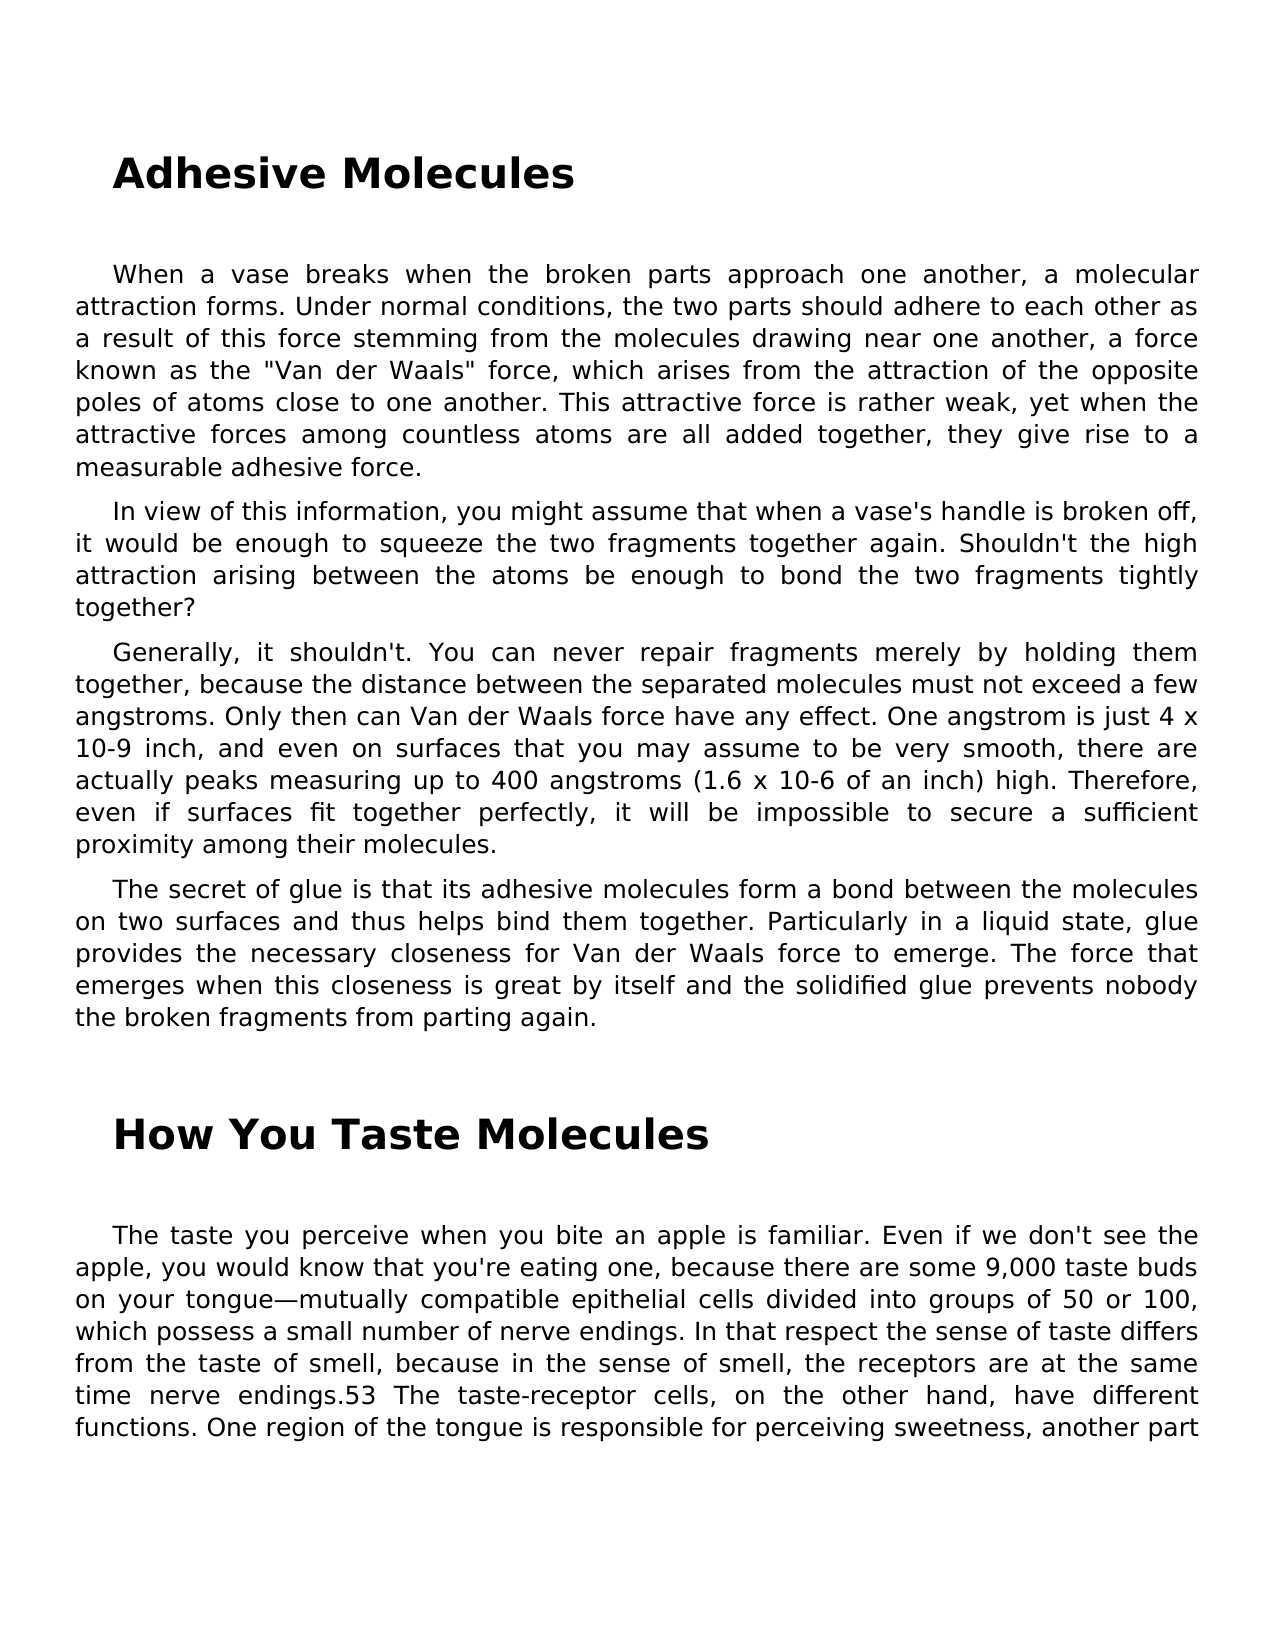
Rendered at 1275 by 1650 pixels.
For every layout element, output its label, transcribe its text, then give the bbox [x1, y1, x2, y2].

text The taste you perceive when you bite an apple is familiar. Even if we don't see the apple, you would know that you're eating one, because there are some 9,000 taste buds on your tongue—mutually compatible epithelial cells divided into groups of 50 or 100, which possess a small number of nerve endings. In that respect the sense of taste differs from the taste of smell, because in the sense of smell, the receptors are at the same time nerve endings.53 The taste-receptor cells, on the other hand, have different functions. One region of the tongue is responsible for perceiving sweetness, another part [75, 1221, 1200, 1443]
subtitle Adhesive Molecules [112, 150, 1200, 198]
subtitle How You Taste Molecules [112, 1111, 1200, 1159]
text In view of this information, you might assume that when a vase's handle is broken off, it would be enough to squeeze the two fragments together again. Shouldn't the high attraction arising between the atoms be enough to bond the two fragments tightly together? [75, 497, 1200, 623]
text Generally, it shouldn't. You can never repair fragments merely by holding them together, because the distance between the separated molecules must not exceed a few angstroms. Only then can Van der Waals force have any effect. One angstrom is just 4 x 10-9 inch, and even on surfaces that you may assume to be very smooth, there are actually peaks measuring up to 400 angstroms (1.6 x 10-6 of an inch) high. Therefore, even if surfaces fit together perfectly, it will be impossible to secure a sufficient proximity among their molecules. [75, 638, 1200, 860]
text When a vase breaks when the broken parts approach one another, a molecular attraction forms. Under normal conditions, the two parts should adhere to each other as a result of this force stemming from the molecules drawing near one another, a force known as the "Van der Waals" force, which arises from the attraction of the opposite poles of atoms close to one another. This attractive force is rather weak, yet when the attractive forces among countless atoms are all added together, they give rise to a measurable adhesive force. [75, 260, 1200, 482]
text The secret of glue is that its adhesive molecules form a bond between the molecules on two surfaces and thus helps bind them together. Particularly in a liquid state, glue provides the necessary closeness for Van der Waals force to emerge. The force that emerges when this closeness is great by itself and the solidified glue prevents nobody the broken fragments from parting again. [75, 875, 1200, 1033]
